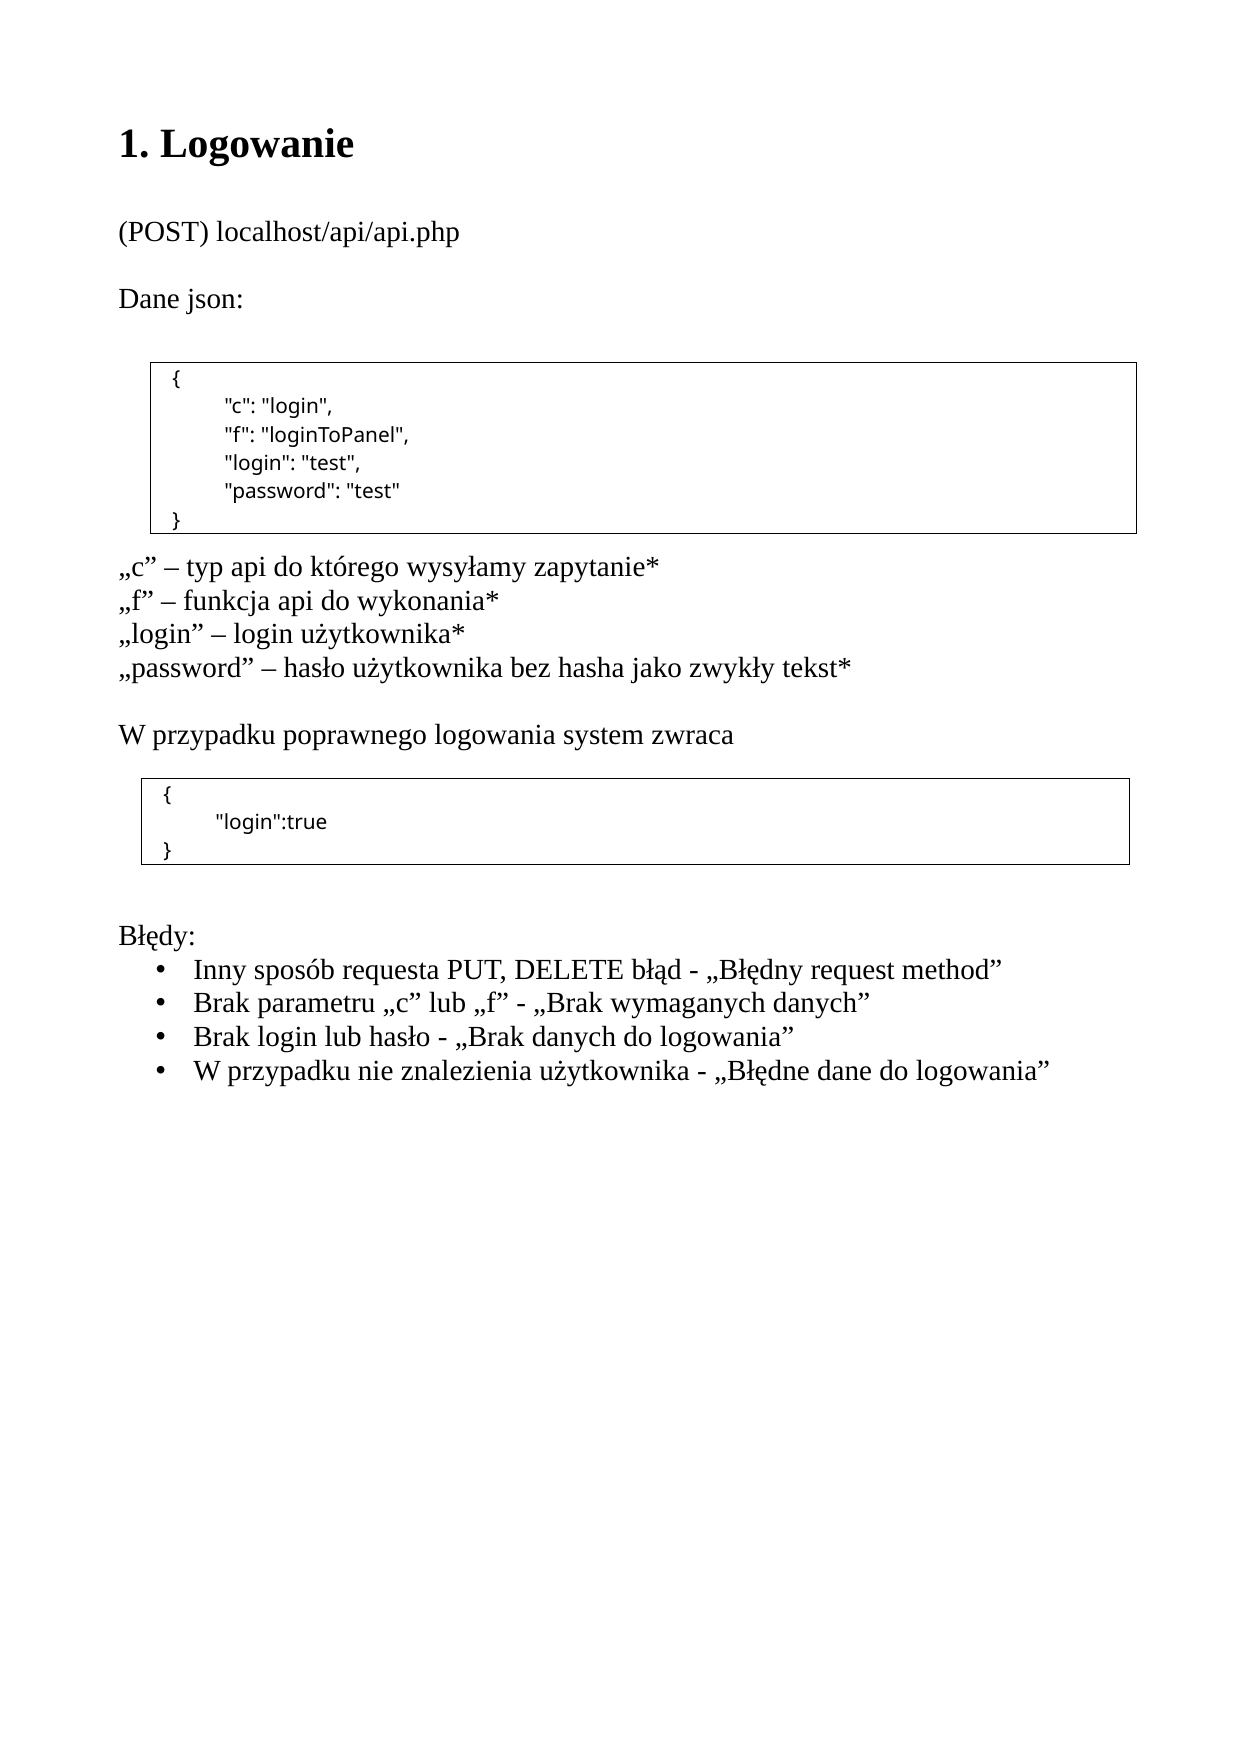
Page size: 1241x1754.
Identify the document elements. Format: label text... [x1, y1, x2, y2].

text Dane json: [118, 281, 1122, 314]
text 1. Logowanie [118, 118, 1122, 166]
text Błędy: [118, 918, 1122, 952]
list W przypadku nie znalezienia użytkownika - „Błędne dane do logowania” [156, 1053, 1122, 1086]
text „c” – typ api do którego wysyłamy zapytanie* [118, 549, 1122, 583]
list Brak parametru „c” lub „f” - „Brak wymaganych danych” [156, 986, 1122, 1019]
list Brak login lub hasło - „Brak danych do logowania” [156, 1019, 1122, 1053]
list Inny sposób requesta PUT, DELETE błąd - „Błędny request method” [156, 952, 1122, 986]
text „password” – hasło użytkownika bez hasha jako zwykły tekst* [118, 650, 1122, 683]
text „f” – funkcja api do wykonania* [118, 583, 1122, 616]
text W przypadku poprawnego logowania system zwraca [118, 717, 1122, 751]
text (POST) localhost/api/api.php [118, 214, 1122, 247]
text „login” – login użytkownika* [118, 616, 1122, 650]
